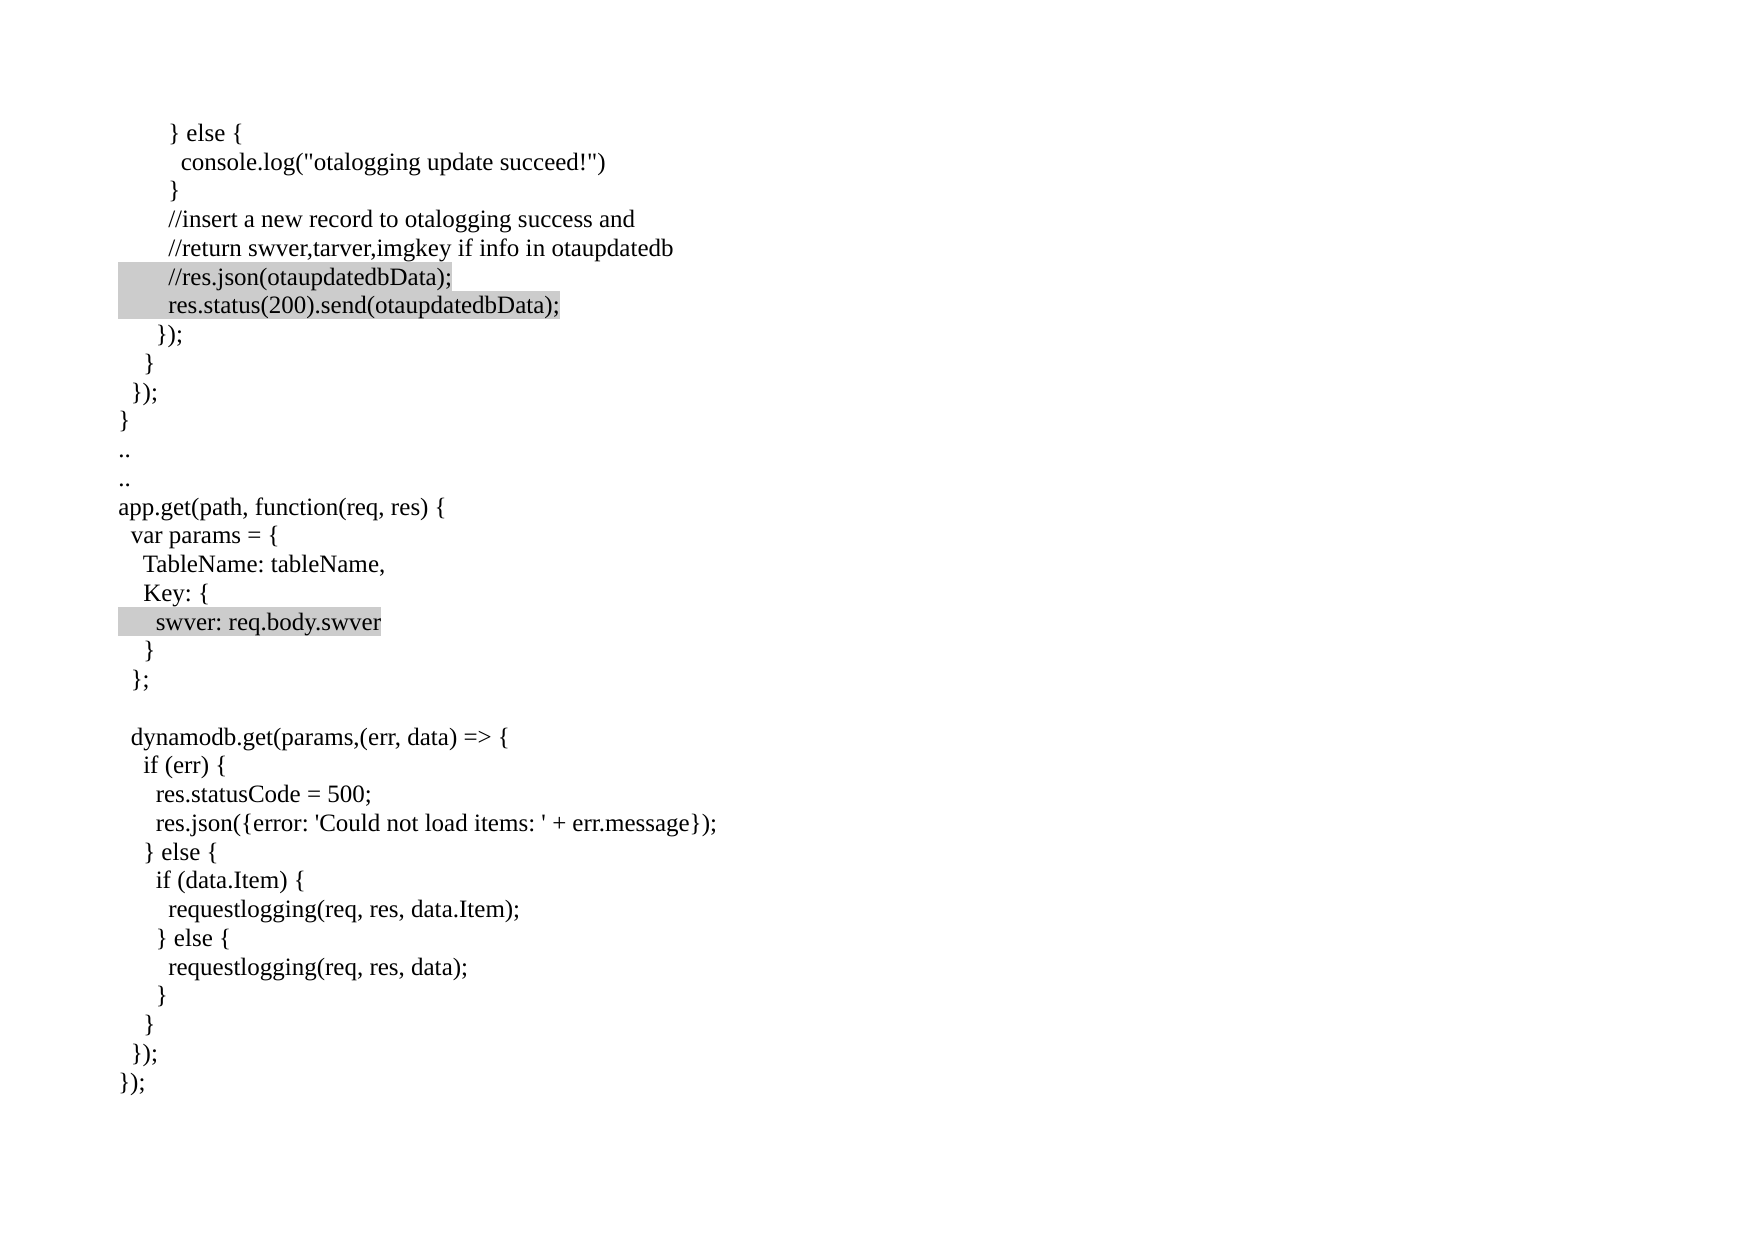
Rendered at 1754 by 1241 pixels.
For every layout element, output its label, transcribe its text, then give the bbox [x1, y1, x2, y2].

text //insert a new record to otalogging success and [118, 204, 1636, 233]
text dynamodb.get(params,(err, data) => { [118, 722, 1636, 751]
text res.statusCode = 500; [118, 779, 1636, 808]
text swver: req.body.swver [118, 607, 1636, 636]
text } [118, 1009, 1636, 1038]
text .. [118, 463, 1636, 492]
text } [118, 981, 1636, 1009]
text } else { [118, 118, 1636, 147]
text }; [118, 664, 1636, 693]
text if (err) { [118, 751, 1636, 779]
text Key: { [118, 578, 1636, 607]
text TableName: tableName, [118, 549, 1636, 578]
text requestlogging(req, res, data); [118, 952, 1636, 981]
text } [118, 406, 1636, 434]
text requestlogging(req, res, data.Item); [118, 894, 1636, 923]
text } [118, 176, 1636, 204]
text }); [118, 377, 1636, 406]
text //res.json(otaupdatedbData); [118, 262, 1636, 291]
text //return swver,tarver,imgkey if info in otaupdatedb [118, 233, 1636, 262]
text } else { [118, 923, 1636, 952]
text res.status(200).send(otaupdatedbData); [118, 291, 1636, 319]
text console.log("otalogging update succeed!") [118, 147, 1636, 176]
text } [118, 348, 1636, 377]
text } else { [118, 837, 1636, 866]
text .. [118, 434, 1636, 463]
text } [118, 636, 1636, 664]
text if (data.Item) { [118, 866, 1636, 894]
text app.get(path, function(req, res) { [118, 492, 1636, 521]
text res.json({error: 'Could not load items: ' + err.message}); [118, 808, 1636, 837]
text var params = { [118, 521, 1636, 549]
text }); [118, 1038, 1636, 1067]
text }); [118, 1067, 1636, 1096]
text }); [118, 319, 1636, 348]
